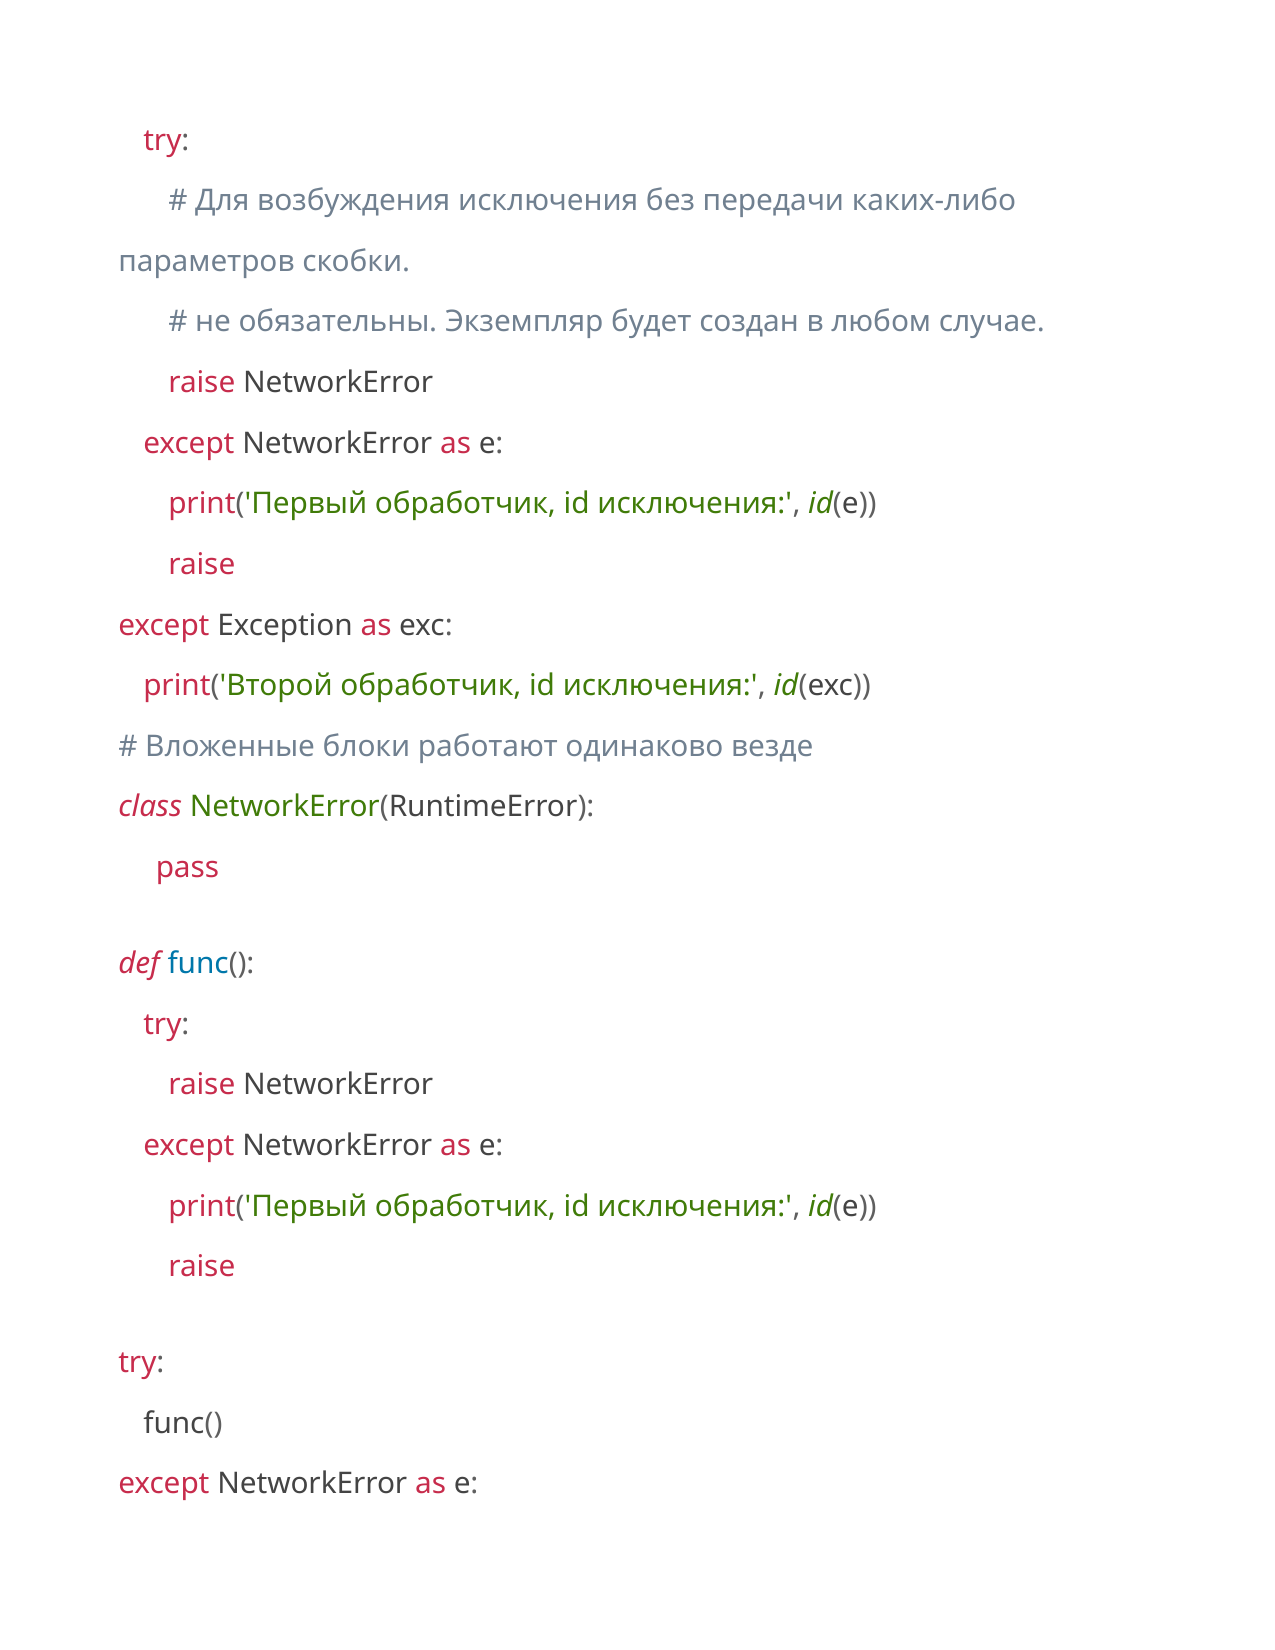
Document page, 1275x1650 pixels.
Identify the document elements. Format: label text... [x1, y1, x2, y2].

text try: [118, 1002, 1157, 1043]
text try: [118, 118, 1157, 158]
text pass [118, 846, 1157, 886]
text class NetworkError(RuntimeError): [118, 785, 1157, 825]
text try: [118, 1341, 1157, 1381]
text raise [118, 542, 1157, 583]
text except NetworkError as e: [118, 1123, 1157, 1164]
text except NetworkError as e: [118, 421, 1157, 462]
text print('Второй обработчик, id исключения:', id(exc)) [118, 664, 1157, 704]
text raise NetworkError [118, 1063, 1157, 1103]
text raise [118, 1245, 1157, 1285]
text func() [118, 1401, 1157, 1442]
text except NetworkError as e: [118, 1462, 1157, 1502]
text print('Первый обработчик, id исключения:', id(e)) [118, 482, 1157, 522]
text def func(): [118, 942, 1157, 982]
text raise NetworkError [118, 361, 1157, 401]
text # не обязательны. Экземпляр будет создан в любом случае. [118, 300, 1157, 340]
text # Для возбуждения исключения без передачи каких-либо параметров скобки. [118, 179, 1157, 280]
text print('Первый обработчик, id исключения:', id(e)) [118, 1184, 1157, 1224]
text except Exception as exc: [118, 603, 1157, 643]
text # Вложенные блоки работают одинаково везде [118, 724, 1157, 765]
